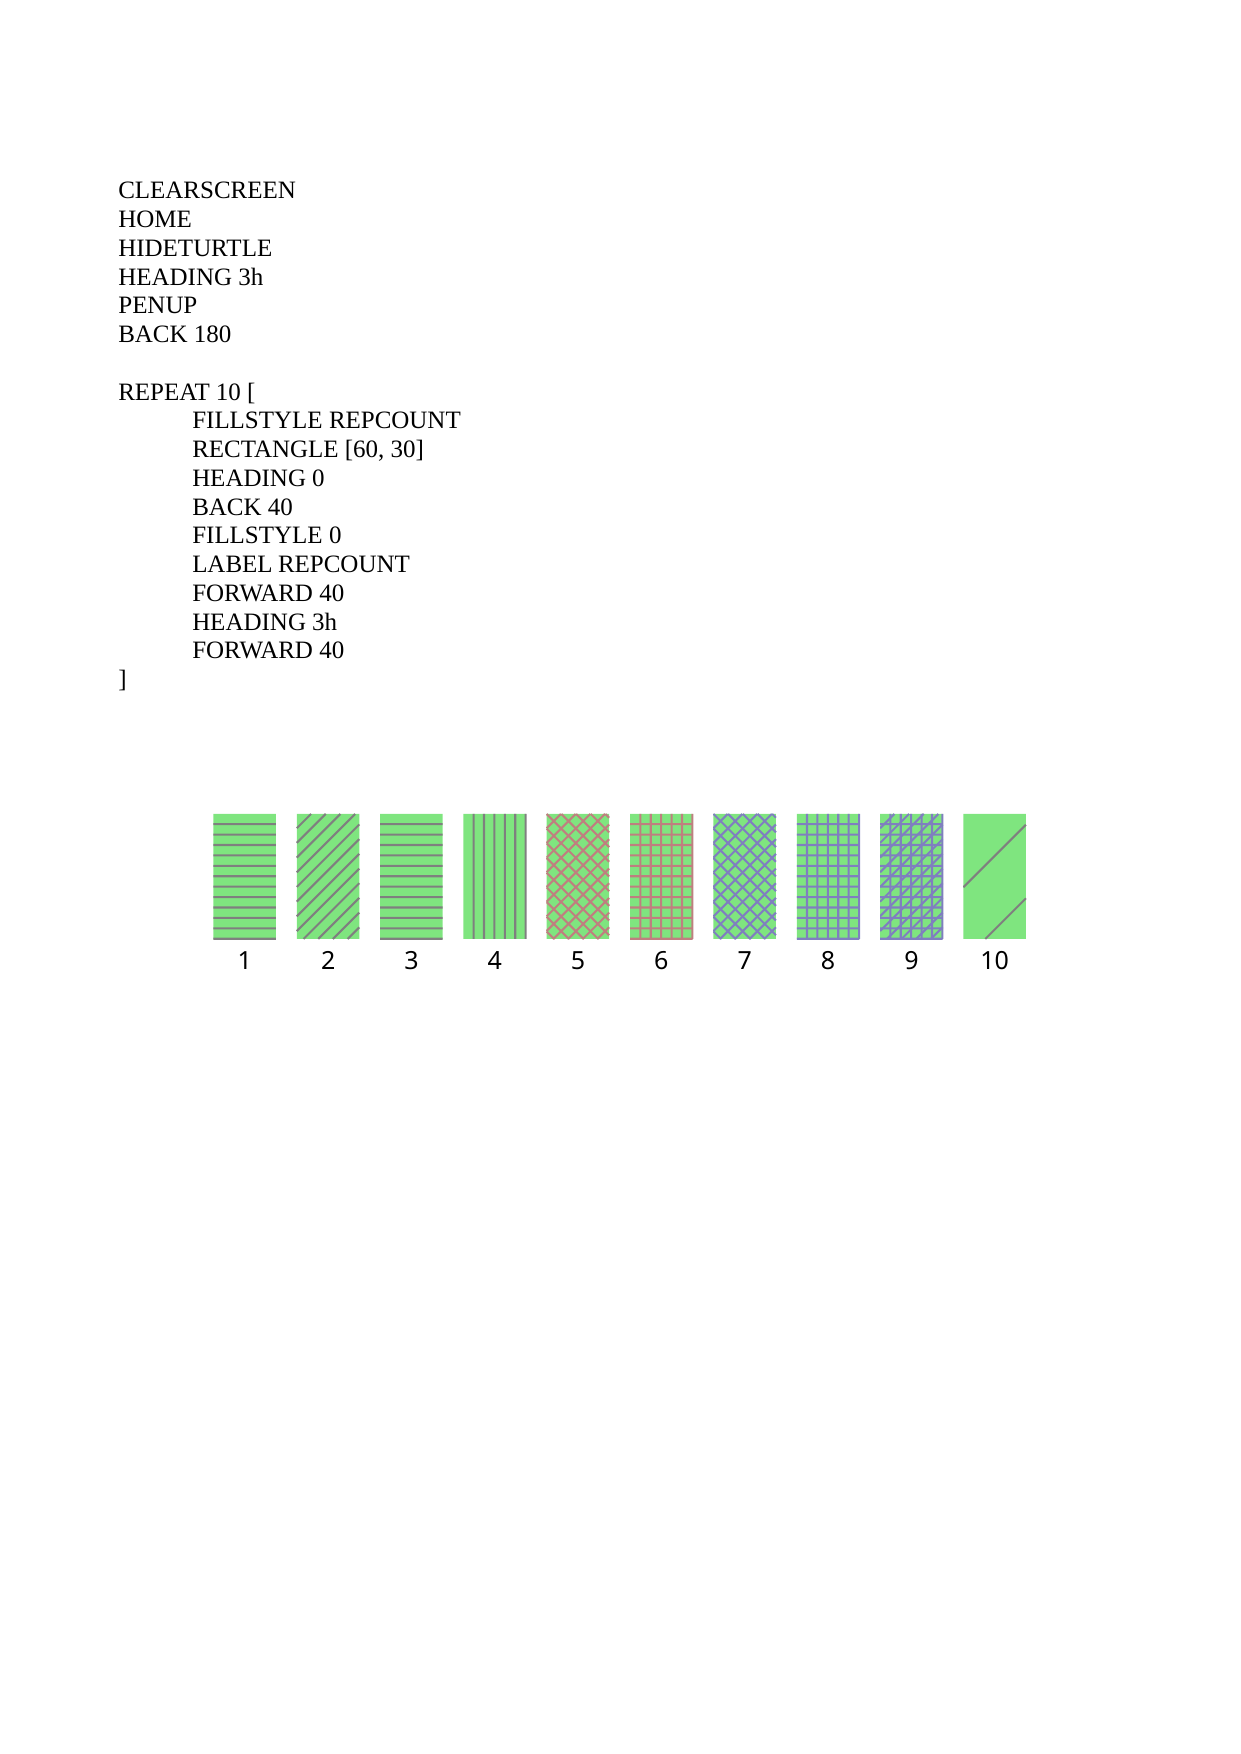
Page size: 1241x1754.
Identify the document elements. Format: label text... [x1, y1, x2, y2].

text FILLSTYLE REPCOUNT [118, 406, 1122, 434]
text FORWARD 40 [118, 578, 1122, 607]
text LABEL REPCOUNT [118, 549, 1122, 578]
text FILLSTYLE 0 [118, 521, 1122, 549]
text HIDETURTLE [118, 233, 1122, 262]
text BACK 180 [118, 319, 1122, 348]
text ] [118, 664, 1122, 693]
text HEADING 0 [118, 463, 1122, 492]
text BACK 40 [118, 492, 1122, 521]
text HEADING 3h [118, 262, 1122, 291]
text RECTANGLE [60, 30] [118, 434, 1122, 463]
text REPEAT 10 [ [118, 377, 1122, 406]
text HEADING 3h [118, 607, 1122, 636]
text FORWARD 40 [118, 636, 1122, 664]
text CLEARSCREEN [118, 176, 1122, 204]
text HOME [118, 204, 1122, 233]
text PENUP [118, 291, 1122, 319]
